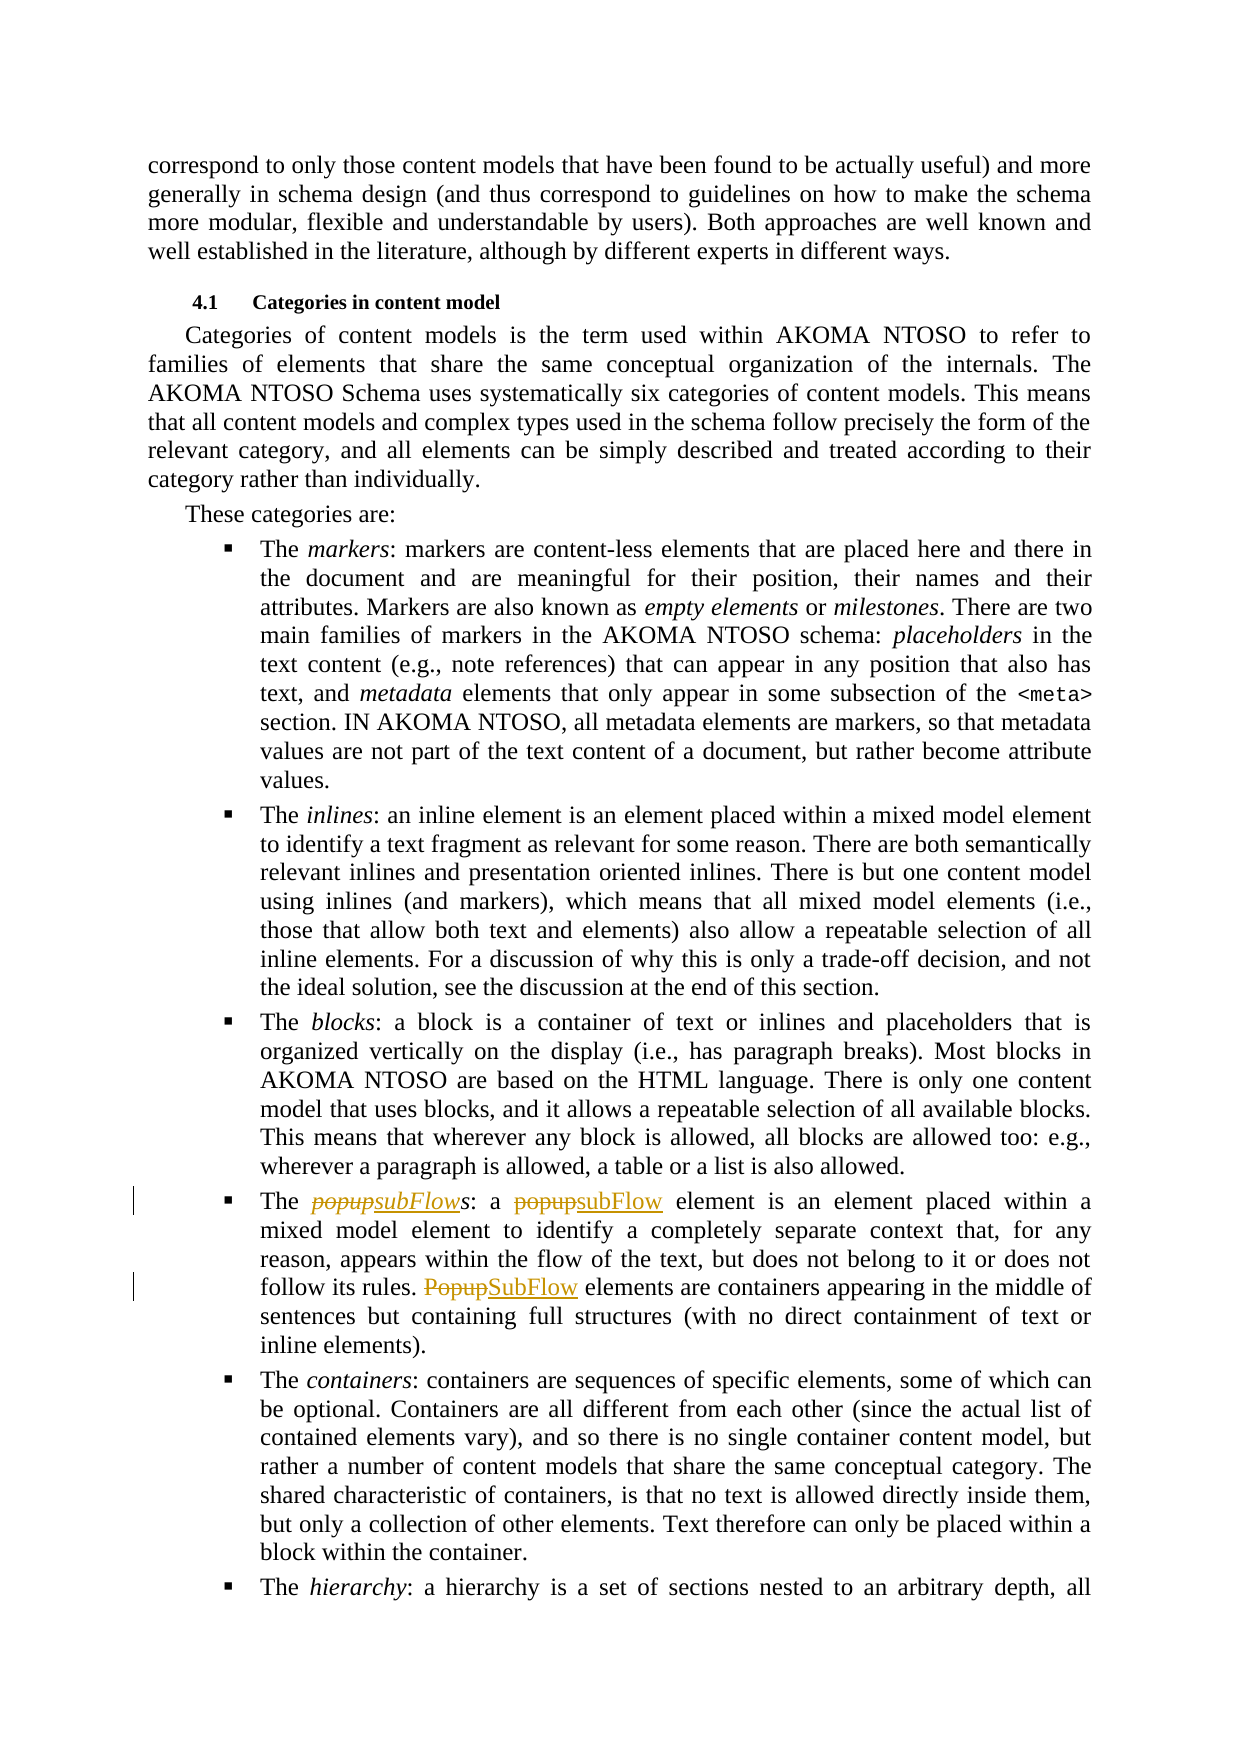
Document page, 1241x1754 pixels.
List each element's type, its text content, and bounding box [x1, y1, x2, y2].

list The containers: containers are sequences of specific elements, some of which can be optional. Containers are all different from each other (since the actual list of contained elements vary), and so there is no single container content model, but rather a number of content models that share the same conceptual category. The shared characteristic of containers, is that no text is allowed directly inside them, but only a collection of other elements. Text therefore can only be placed within a block within the container. [222, 1365, 1092, 1566]
list The blocks: a block is a container of text or inlines and placeholders that is organized vertically on the display (i.e., has paragraph breaks). Most blocks in AKOMA NTOSO are based on the HTML language. There is only one content model that uses blocks, and it allows a repeatable selection of all available blocks. This means that wherever any block is allowed, all blocks are allowed too: e.g., wherever a paragraph is allowed, a table or a list is also allowed. [222, 1007, 1092, 1180]
list The markers: markers are content-less elements that are placed here and there in the document and are meaningful for their position, their names and their attributes. Markers are also known as empty elements or milestones. There are two main families of markers in the AKOMA NTOSO schema: placeholders in the text content (e.g., note references) that can appear in any position that also has text, and metadata elements that only appear in some subsection of the <meta> section. IN AKOMA NTOSO, all metadata elements are markers, so that metadata values are not part of the text content of a document, but rather become attribute values. [222, 534, 1092, 794]
list The hierarchy: a hierarchy is a set of sections nested to an arbitrary depth, all [222, 1572, 1092, 1601]
text These categories are: [148, 499, 1092, 528]
subtitle Categories in content model [192, 290, 1092, 314]
list The inlines: an inline element is an element placed within a mixed model element to identify a text fragment as relevant for some reason. There are both semantically relevant inlines and presentation oriented inlines. There is but one content model using inlines (and markers), which means that all mixed model elements (i.e., those that allow both text and elements) also allow a repeatable selection of all inline elements. For a discussion of why this is only a trade-off decision, and not the ideal solution, see the discussion at the end of this section. [222, 800, 1092, 1001]
text correspond to only those content models that have been found to be actually useful) and more generally in schema design (and thus correspond to guidelines on how to make the schema more modular, flexible and understandable by users). Both approaches are well known and well established in the literature, although by different experts in different ways. [148, 150, 1092, 265]
list The subFlows: a subFlow element is an element placed within a mixed model element to identify a completely separate context that, for any reason, appears within the flow of the text, but does not belong to it or does not follow its rules. SubFlow elements are containers appearing in the middle of sentences but containing full structures (with no direct containment of text or inline elements). [222, 1186, 1092, 1359]
text Categories of content models is the term used within AKOMA NTOSO to refer to families of elements that share the same conceptual organization of the internals. The AKOMA NTOSO Schema uses systematically six categories of content models. This means that all content models and complex types used in the schema follow precisely the form of the relevant category, and all elements can be simply described and treated according to their category rather than individually. [148, 320, 1092, 493]
